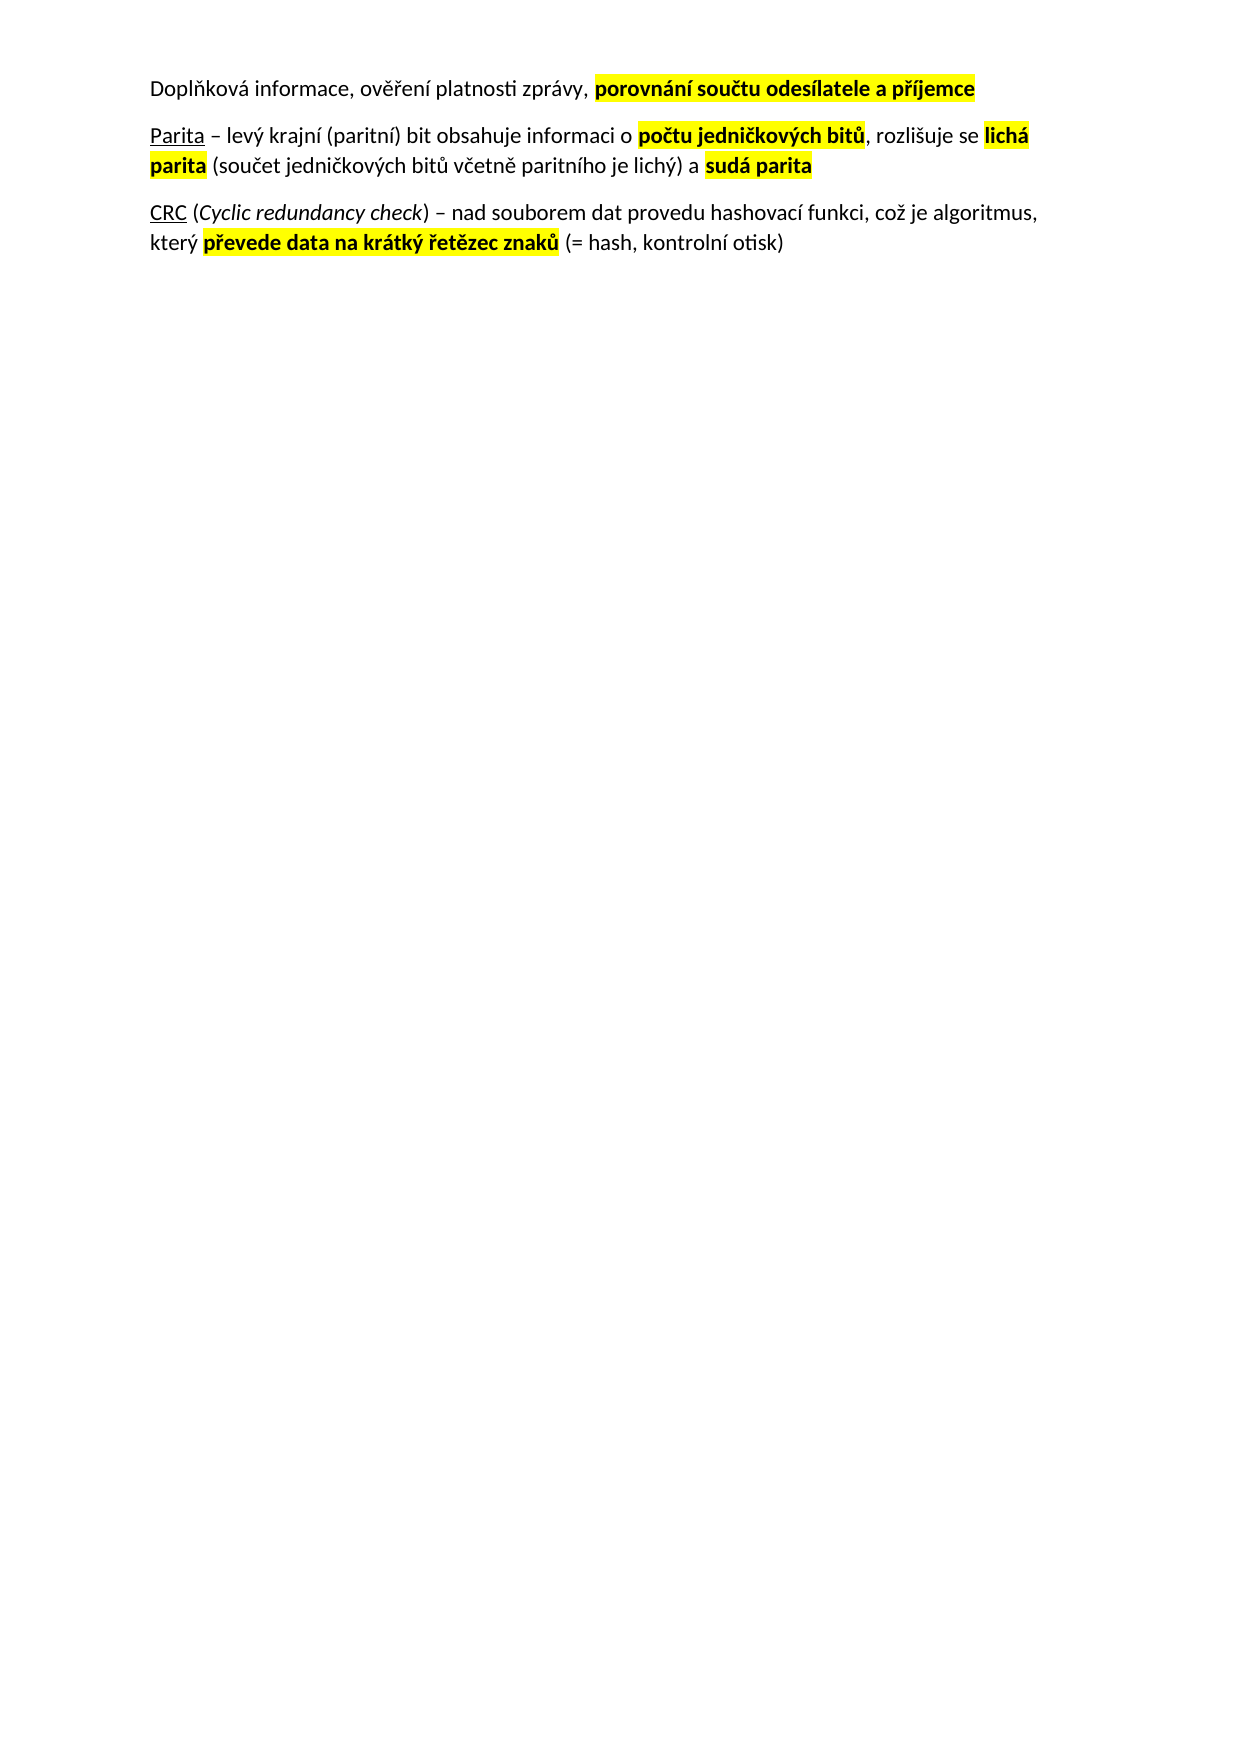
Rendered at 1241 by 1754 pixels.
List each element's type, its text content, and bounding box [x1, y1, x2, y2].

text CRC (Cyclic redundancy check) – nad souborem dat provedu hashovací funkci, což je algoritmus, který převede data na krátký řetězec znaků (= hash, kontrolní otisk) [150, 198, 1090, 256]
text Parita – levý krajní (paritní) bit obsahuje informaci o počtu jedničkových bitů, rozlišuje se lichá parita (součet jedničkových bitů včetně paritního je lichý) a sudá parita [150, 121, 1090, 179]
text Doplňková informace, ověření platnosti zprávy, porovnání součtu odesílatele a příjemce [150, 74, 1090, 102]
